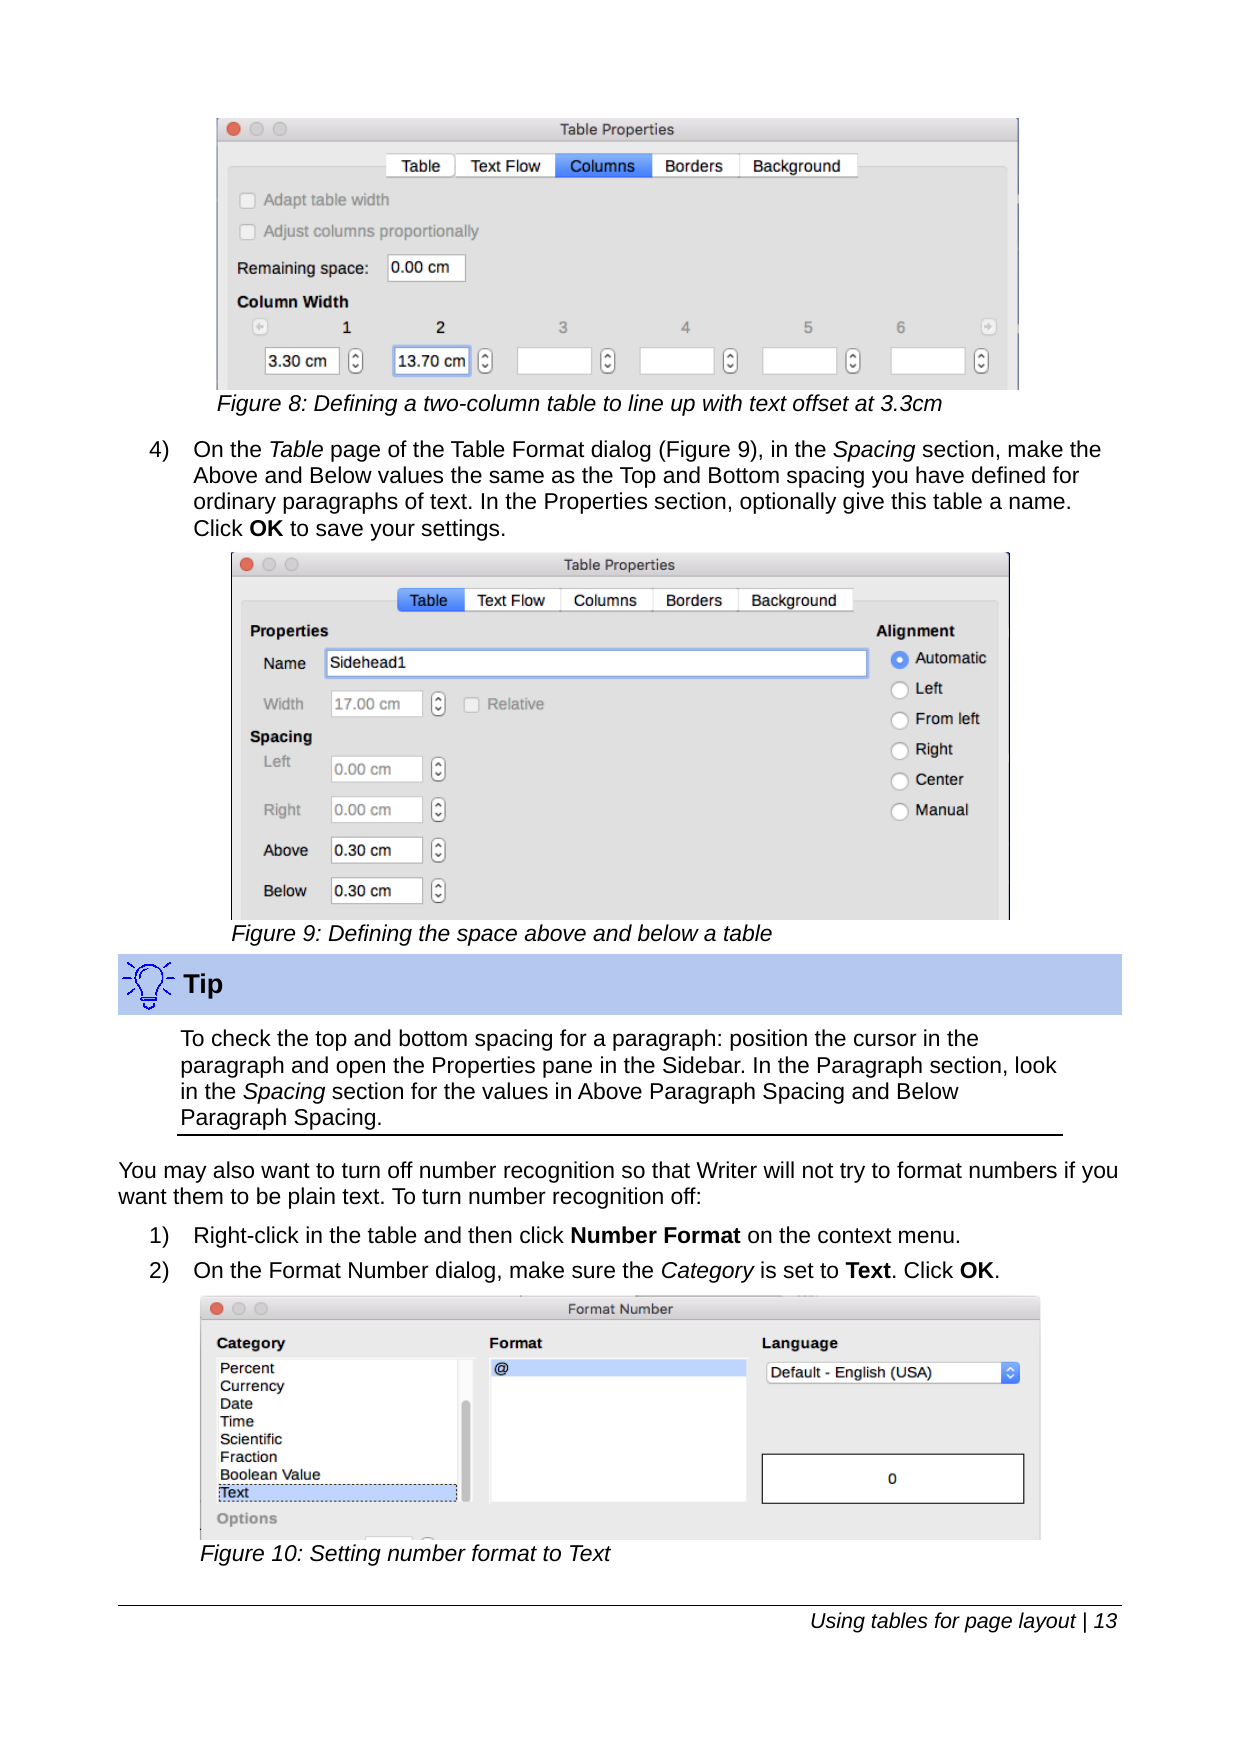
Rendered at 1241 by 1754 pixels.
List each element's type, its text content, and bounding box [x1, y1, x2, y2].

text To check the top and bottom spacing for a paragraph: position the cursor in the paragraph and open the Properties pane in the Sidebar. In the Paragraph section, look in the Spacing section for the values in Above Paragraph Spacing and Below Paragraph Spacing. [177, 1022, 1063, 1134]
list On the Format Number dialog, make sure the Category is set to Text. Click OK. [169, 1257, 1122, 1284]
list On the Table page of the Table Format dialog (Figure 9), in the Spacing section, make the Above and Below values the same as the Top and Bottom spacing you have defined for ordinary paragraphs of text. In the Properties section, optionally give this table a name. Click OK to save your settings. [169, 436, 1122, 541]
list Right-click in the table and then click Number Format on the context menu. [169, 1222, 1122, 1248]
text Figure 8: Defining a two-column table to line up with text offset at 3.3cm [217, 390, 1023, 416]
picture [216, 118, 1019, 390]
subtitle Tip [118, 954, 1122, 1015]
text Figure 9: Defining the space above and below a table [231, 920, 1009, 946]
picture [231, 552, 1009, 920]
picture [119, 954, 179, 1014]
text Figure 10: Setting number format to Text [200, 1540, 1040, 1566]
list You may also want to turn off number recognition so that Writer will not try to format numbers if you want them to be plain text. To turn number recognition off: [118, 1157, 1122, 1209]
picture [199, 1295, 1041, 1540]
